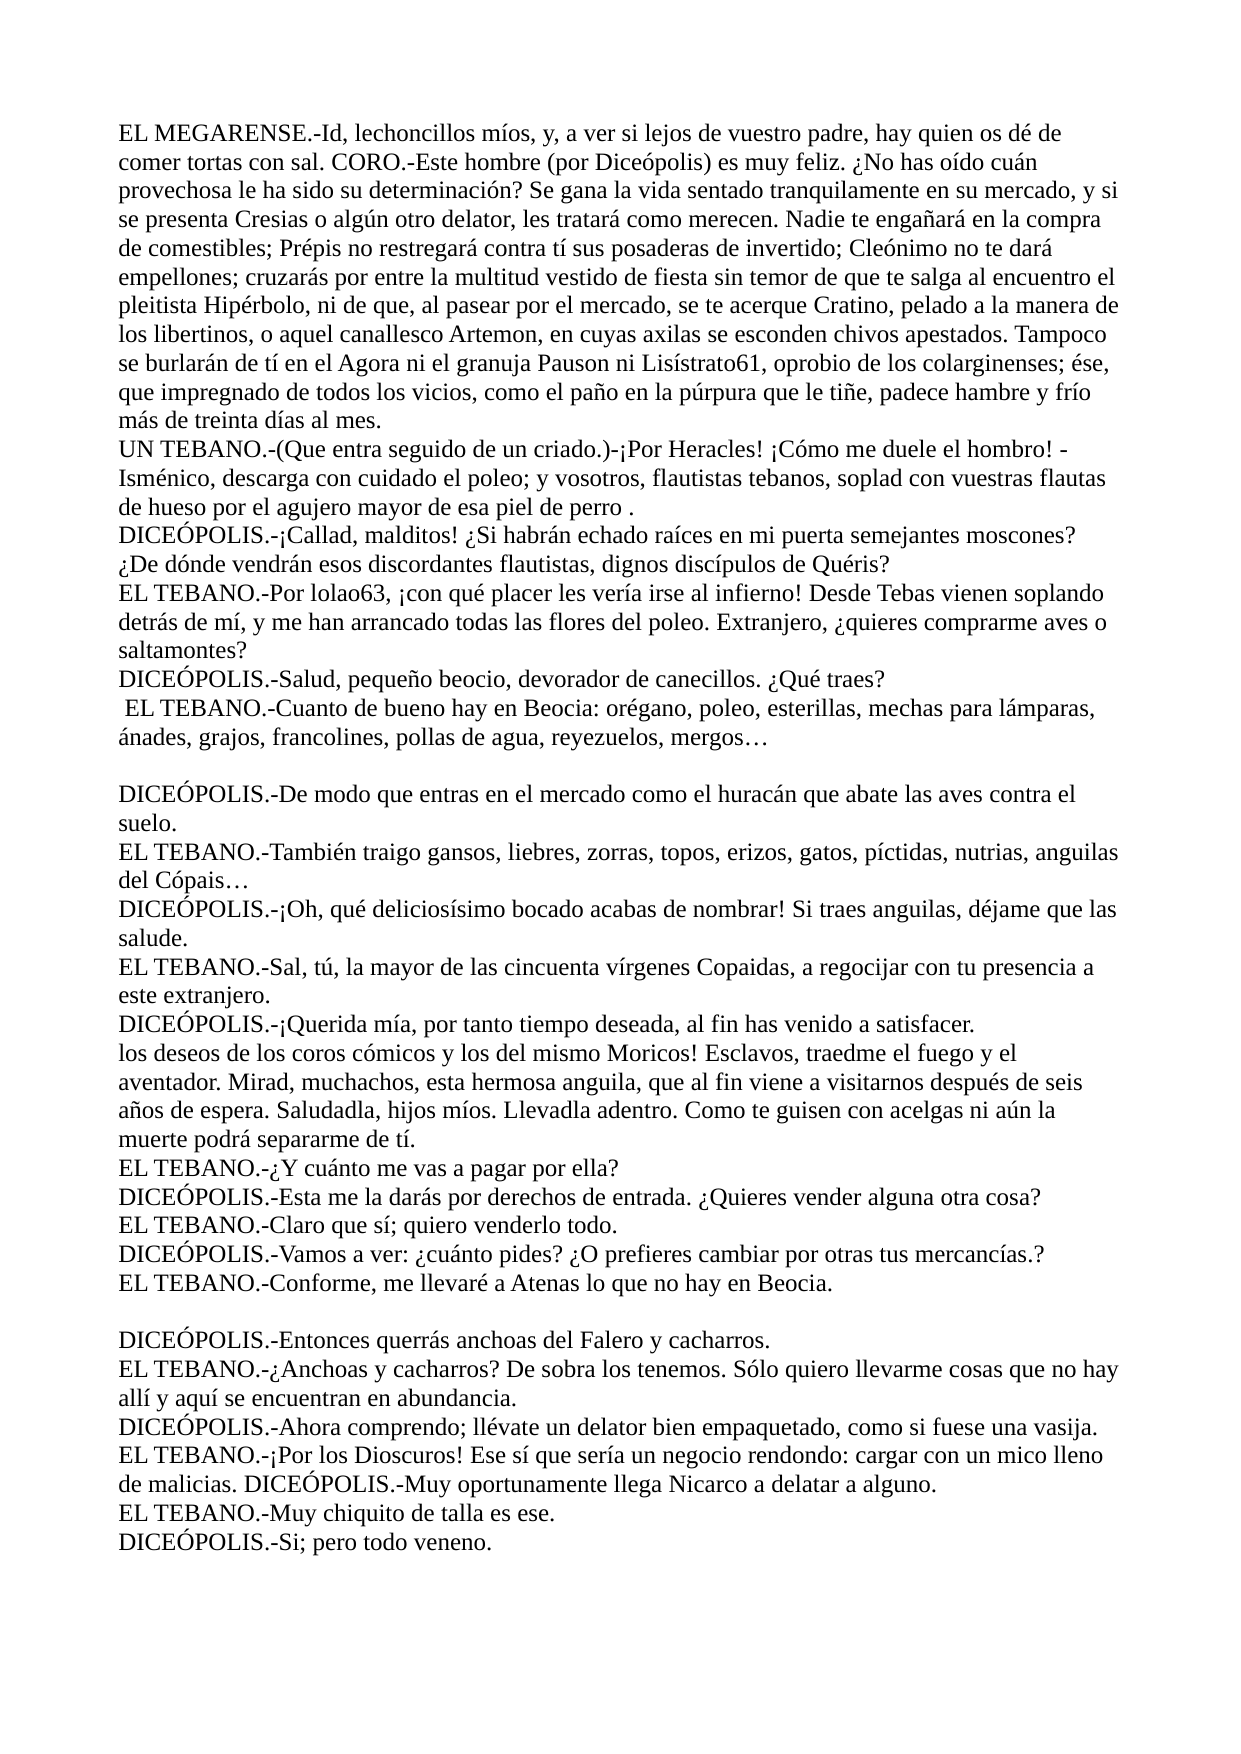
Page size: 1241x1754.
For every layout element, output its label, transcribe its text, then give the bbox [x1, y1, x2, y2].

text EL TEBANO.-Cuanto de bueno hay en Beocia: orégano, poleo, esterillas, mechas para lámparas, ánades, grajos, francolines, pollas de agua, reyezuelos, mergos… [118, 693, 1122, 751]
text DICEÓPOLIS.-Si; pero todo veneno. [118, 1527, 1122, 1556]
text EL TEBANO.-Conforme, me llevaré a Atenas lo que no hay en Beocia. [118, 1268, 1122, 1297]
text EL TEBANO.-Claro que sí; quiero venderlo todo. [118, 1211, 1122, 1239]
text DICEÓPOLIS.-Salud, pequeño beocio, devorador de canecillos. ¿Qué traes? [118, 664, 1122, 693]
text EL TEBANO.-¿Y cuánto me vas a pagar por ella? [118, 1153, 1122, 1182]
text EL MEGARENSE.-Id, lechoncillos míos, y, a ver si lejos de vuestro padre, hay quien os dé de comer tortas con sal. CORO.-Este hombre (por Diceópolis) es muy feliz. ¿No has oído cuán provechosa le ha sido su determinación? Se gana la vida sentado tranquilamente en su mercado, y si se presenta Cresias o algún otro delator, les tratará como merecen. Nadie te engañará en la compra de comestibles; Prépis no restregará contra tí sus posaderas de invertido; Cleónimo no te dará empellones; cruzarás por entre la multitud vestido de fiesta sin temor de que te salga al encuentro el pleitista Hipérbolo, ni de que, al pasear por el mercado, se te acerque Cratino, pelado a la manera de los libertinos, o aquel canallesco Artemon, en cuyas axilas se esconden chivos apestados. Tampoco se burlarán de tí en el Agora ni el granuja Pauson ni Lisístrato61, oprobio de los colarginenses; ése, que impregnado de todos los vicios, como el paño en la púrpura que le tiñe, padece hambre y frío más de treinta días al mes. [118, 118, 1122, 434]
text EL TEBANO.-También traigo gansos, liebres, zorras, topos, erizos, gatos, píctidas, nutrias, anguilas del Cópais… [118, 837, 1122, 894]
text UN TEBANO.-(Que entra seguido de un criado.)-¡Por Heracles! ¡Cómo me duele el hombro! - Isménico, descarga con cuidado el poleo; y vosotros, flautistas tebanos, soplad con vuestras flautas de hueso por el agujero mayor de esa piel de perro . [118, 434, 1122, 521]
text EL TEBANO.-Muy chiquito de talla es ese. [118, 1498, 1122, 1527]
text EL TEBANO.-¿Anchoas y cacharros? De sobra los tenemos. Sólo quiero llevarme cosas que no hay allí y aquí se encuentran en abundancia. [118, 1354, 1122, 1412]
text DICEÓPOLIS.-¡Callad, malditos! ¿Si habrán echado raíces en mi puerta semejantes moscones? ¿De dónde vendrán esos discordantes flautistas, dignos discípulos de Quéris? [118, 521, 1122, 578]
text DICEÓPOLIS.-Vamos a ver: ¿cuánto pides? ¿O prefieres cambiar por otras tus mercancías.? [118, 1239, 1122, 1268]
text DICEÓPOLIS.-¡Oh, qué deliciosísimo bocado acabas de nombrar! Si traes anguilas, déjame que las salude. [118, 894, 1122, 952]
text los deseos de los coros cómicos y los del mismo Moricos! Esclavos, traedme el fuego y el aventador. Mirad, muchachos, esta hermosa anguila, que al fin viene a visitarnos después de seis años de espera. Saludadla, hijos míos. Llevadla adentro. Como te guisen con acelgas ni aún la muerte podrá separarme de tí. [118, 1038, 1122, 1153]
text DICEÓPOLIS.-De modo que entras en el mercado como el huracán que abate las aves contra el suelo. [118, 779, 1122, 837]
text DICEÓPOLIS.-Ahora comprendo; llévate un delator bien empaquetado, como si fuese una vasija. EL TEBANO.-¡Por los Dioscuros! Ese sí que sería un negocio rendondo: cargar con un mico lleno de malicias. DICEÓPOLIS.-Muy oportunamente llega Nicarco a delatar a alguno. [118, 1412, 1122, 1498]
text DICEÓPOLIS.-Entonces querrás anchoas del Falero y cacharros. [118, 1326, 1122, 1354]
text EL TEBANO.-Por lolao63, ¡con qué placer les vería irse al infierno! Desde Tebas vienen soplando detrás de mí, y me han arrancado todas las flores del poleo. Extranjero, ¿quieres comprarme aves o saltamontes? [118, 578, 1122, 664]
text DICEÓPOLIS.-¡Querida mía, por tanto tiempo deseada, al fin has venido a satisfacer. [118, 1009, 1122, 1038]
text EL TEBANO.-Sal, tú, la mayor de las cincuenta vírgenes Copaidas, a regocijar con tu presencia a este extranjero. [118, 952, 1122, 1009]
text DICEÓPOLIS.-Esta me la darás por derechos de entrada. ¿Quieres vender alguna otra cosa? [118, 1182, 1122, 1211]
